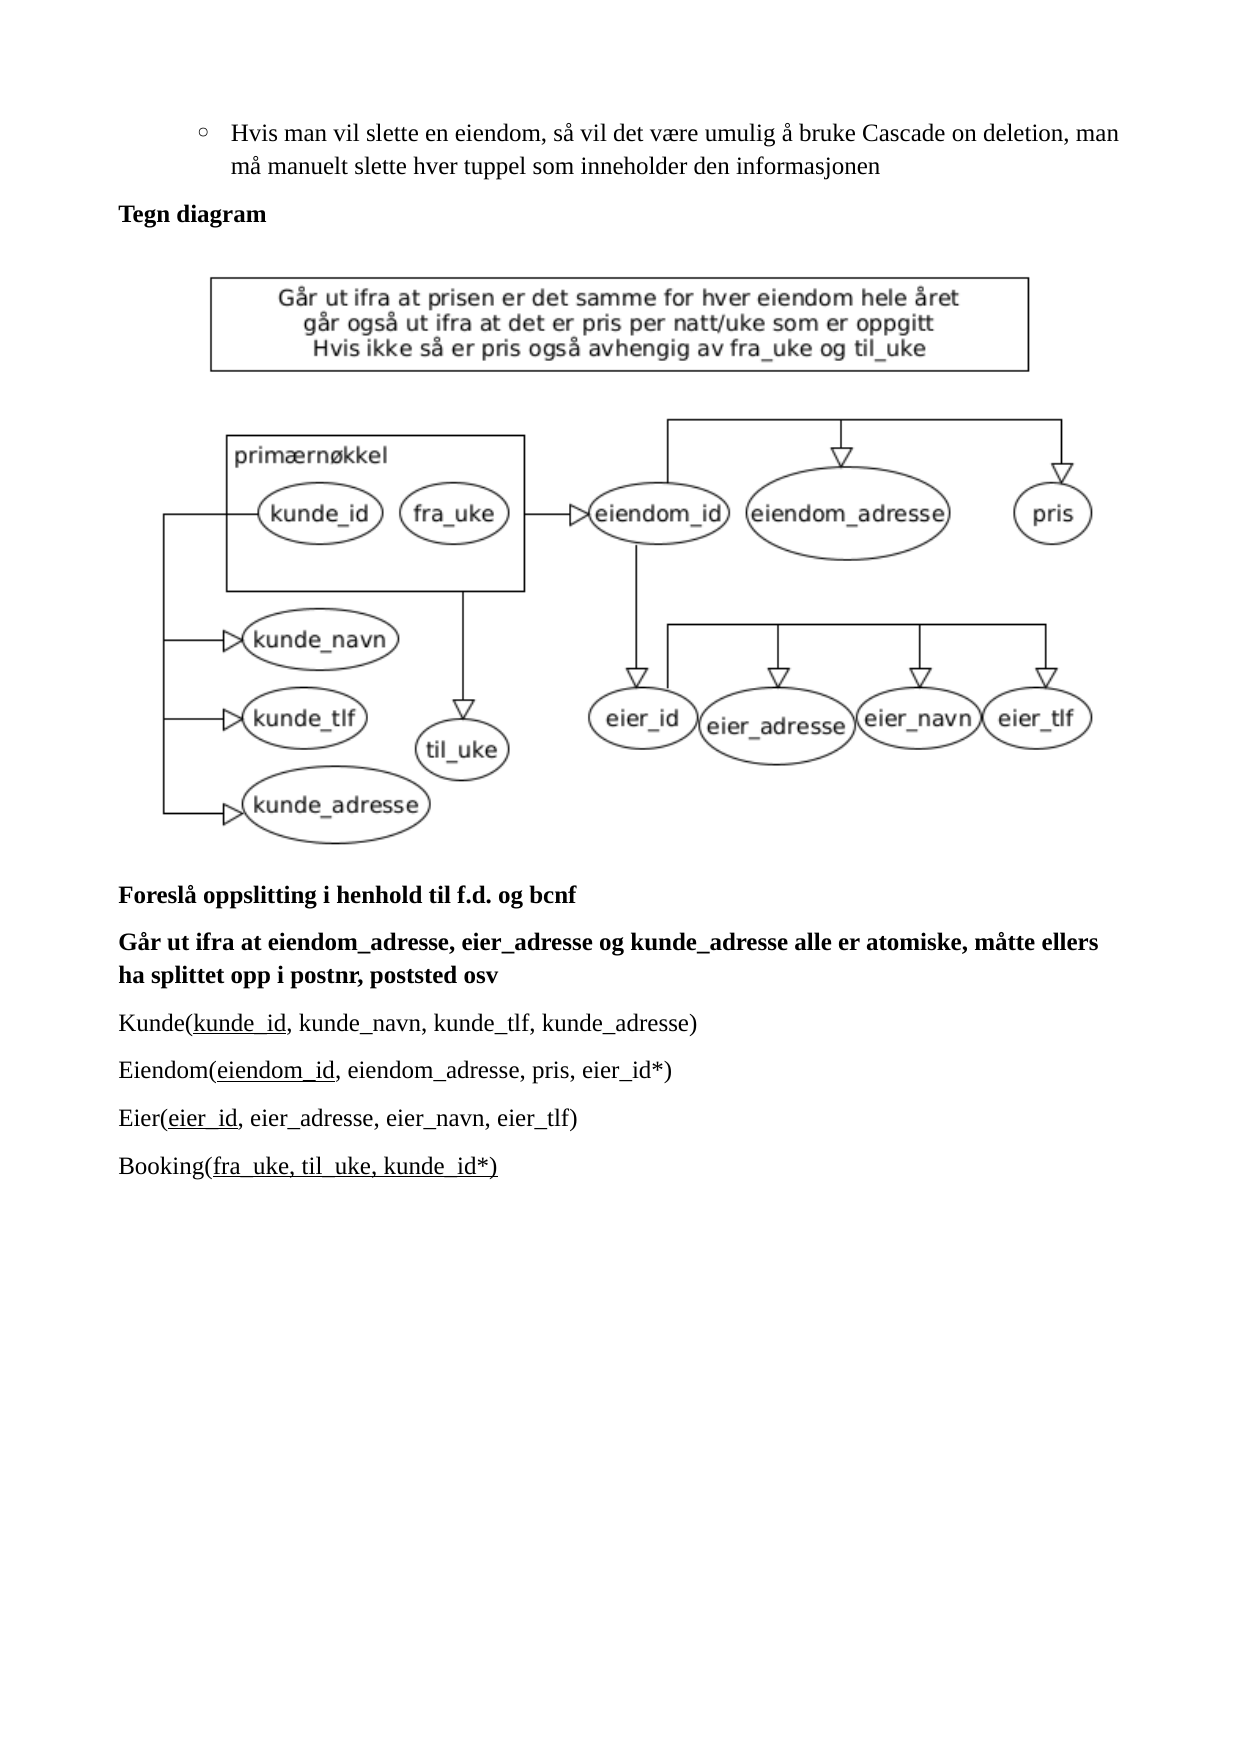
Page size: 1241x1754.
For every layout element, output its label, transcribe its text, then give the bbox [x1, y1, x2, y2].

text Går ut ifra at eiendom_adresse, eier_adresse og kunde_adresse alle er atomiske, måtte ellers ha splittet opp i postnr, poststed osv [118, 927, 1122, 989]
text Foreslå oppslitting i henhold til f.d. og bcnf [118, 876, 1122, 908]
text Kunde(kunde_id, kunde_navn, kunde_tlf, kunde_adresse) [118, 1008, 1122, 1037]
text Booking(fra_uke, til_uke, kunde_id*) [118, 1151, 1122, 1179]
text Eiendom(eiendom_id, eiendom_adresse, pris, eier_id*) [118, 1056, 1122, 1084]
picture [116, 246, 1124, 876]
list Hvis man vil slette en eiendom, så vil det være umulig å bruke Cascade on deletion, man må manuelt slette hver tuppel som inneholder den informasjonen [193, 118, 1122, 180]
text Tegn diagram [118, 199, 1122, 227]
text Eier(eier_id, eier_adresse, eier_navn, eier_tlf) [118, 1103, 1122, 1132]
